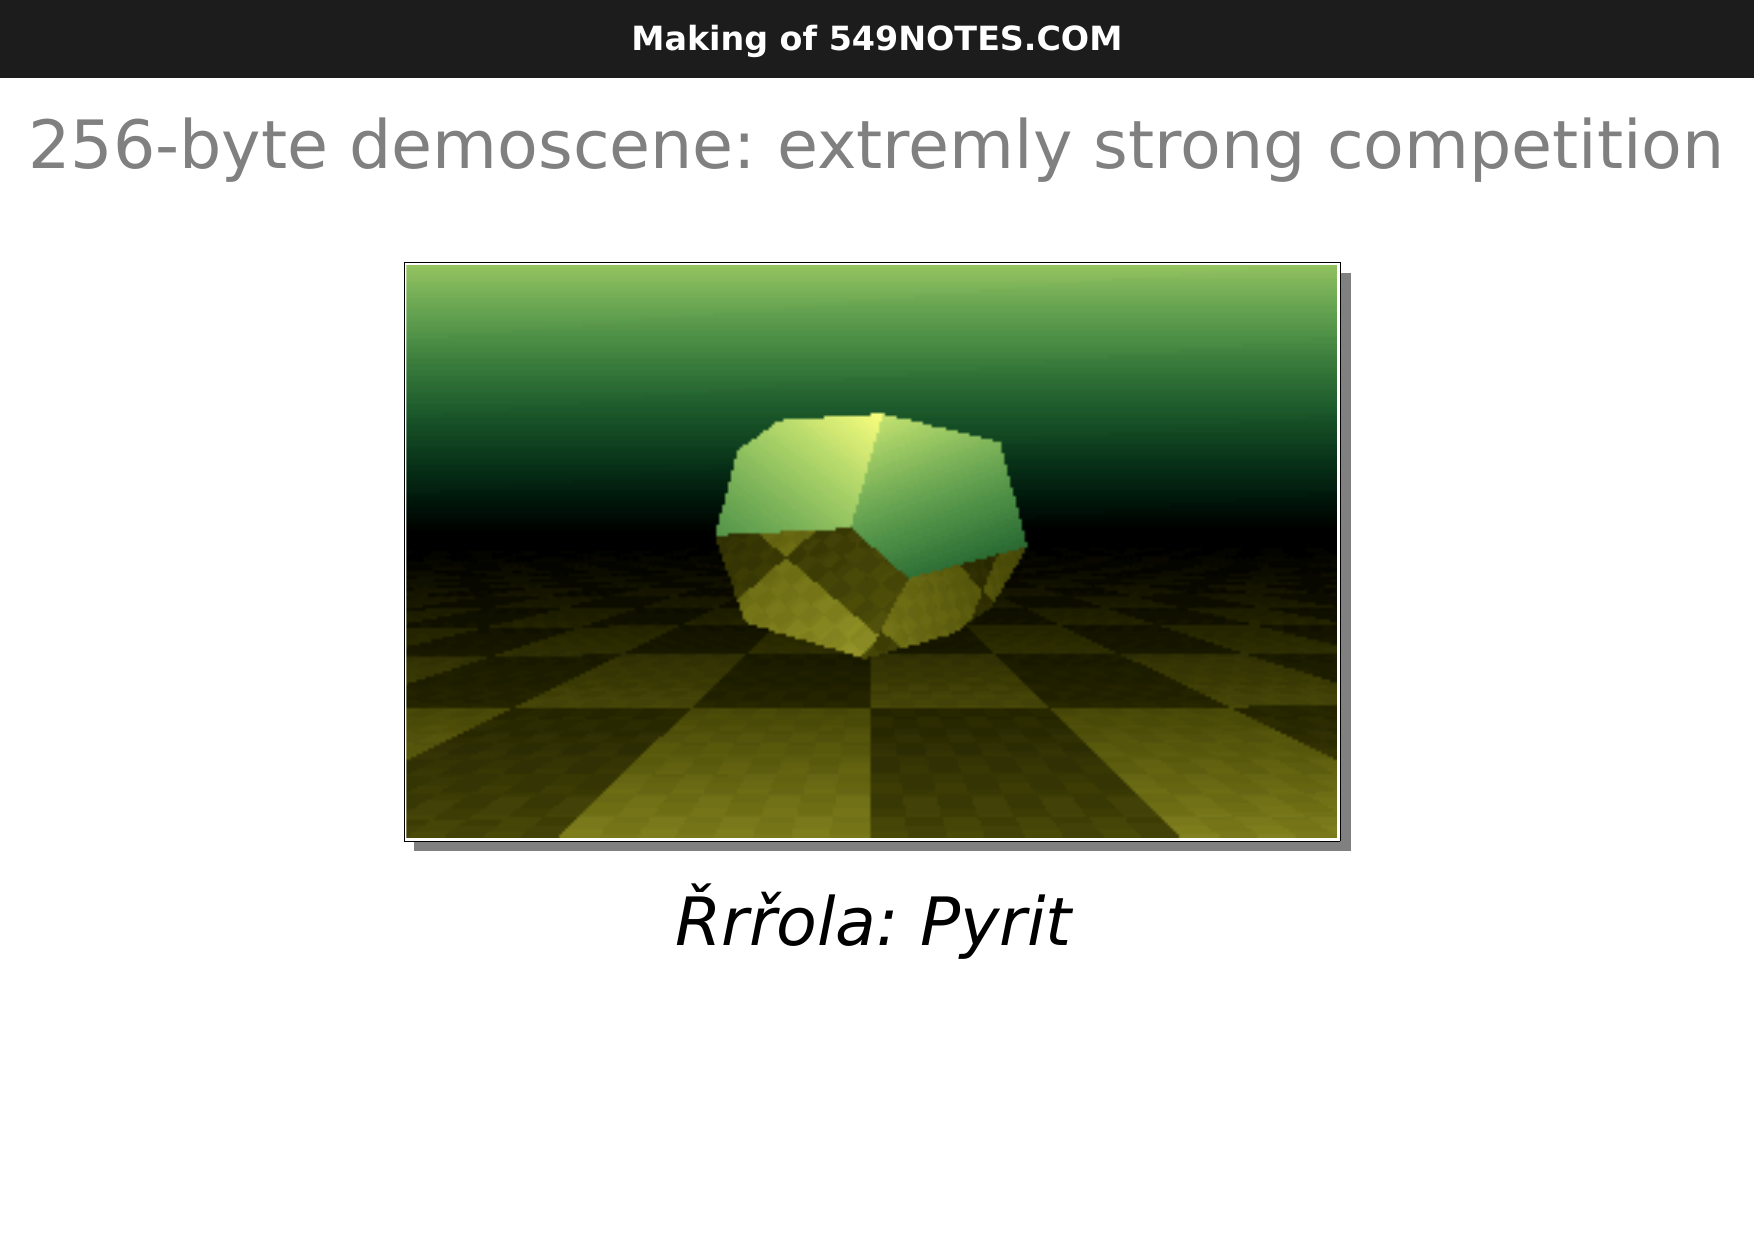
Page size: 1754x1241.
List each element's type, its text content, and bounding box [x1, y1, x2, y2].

text 256-byte demoscene: extremly strong competition [0, 107, 1754, 185]
picture [406, 265, 1337, 838]
text Řrřola: Pyrit [0, 883, 1754, 961]
